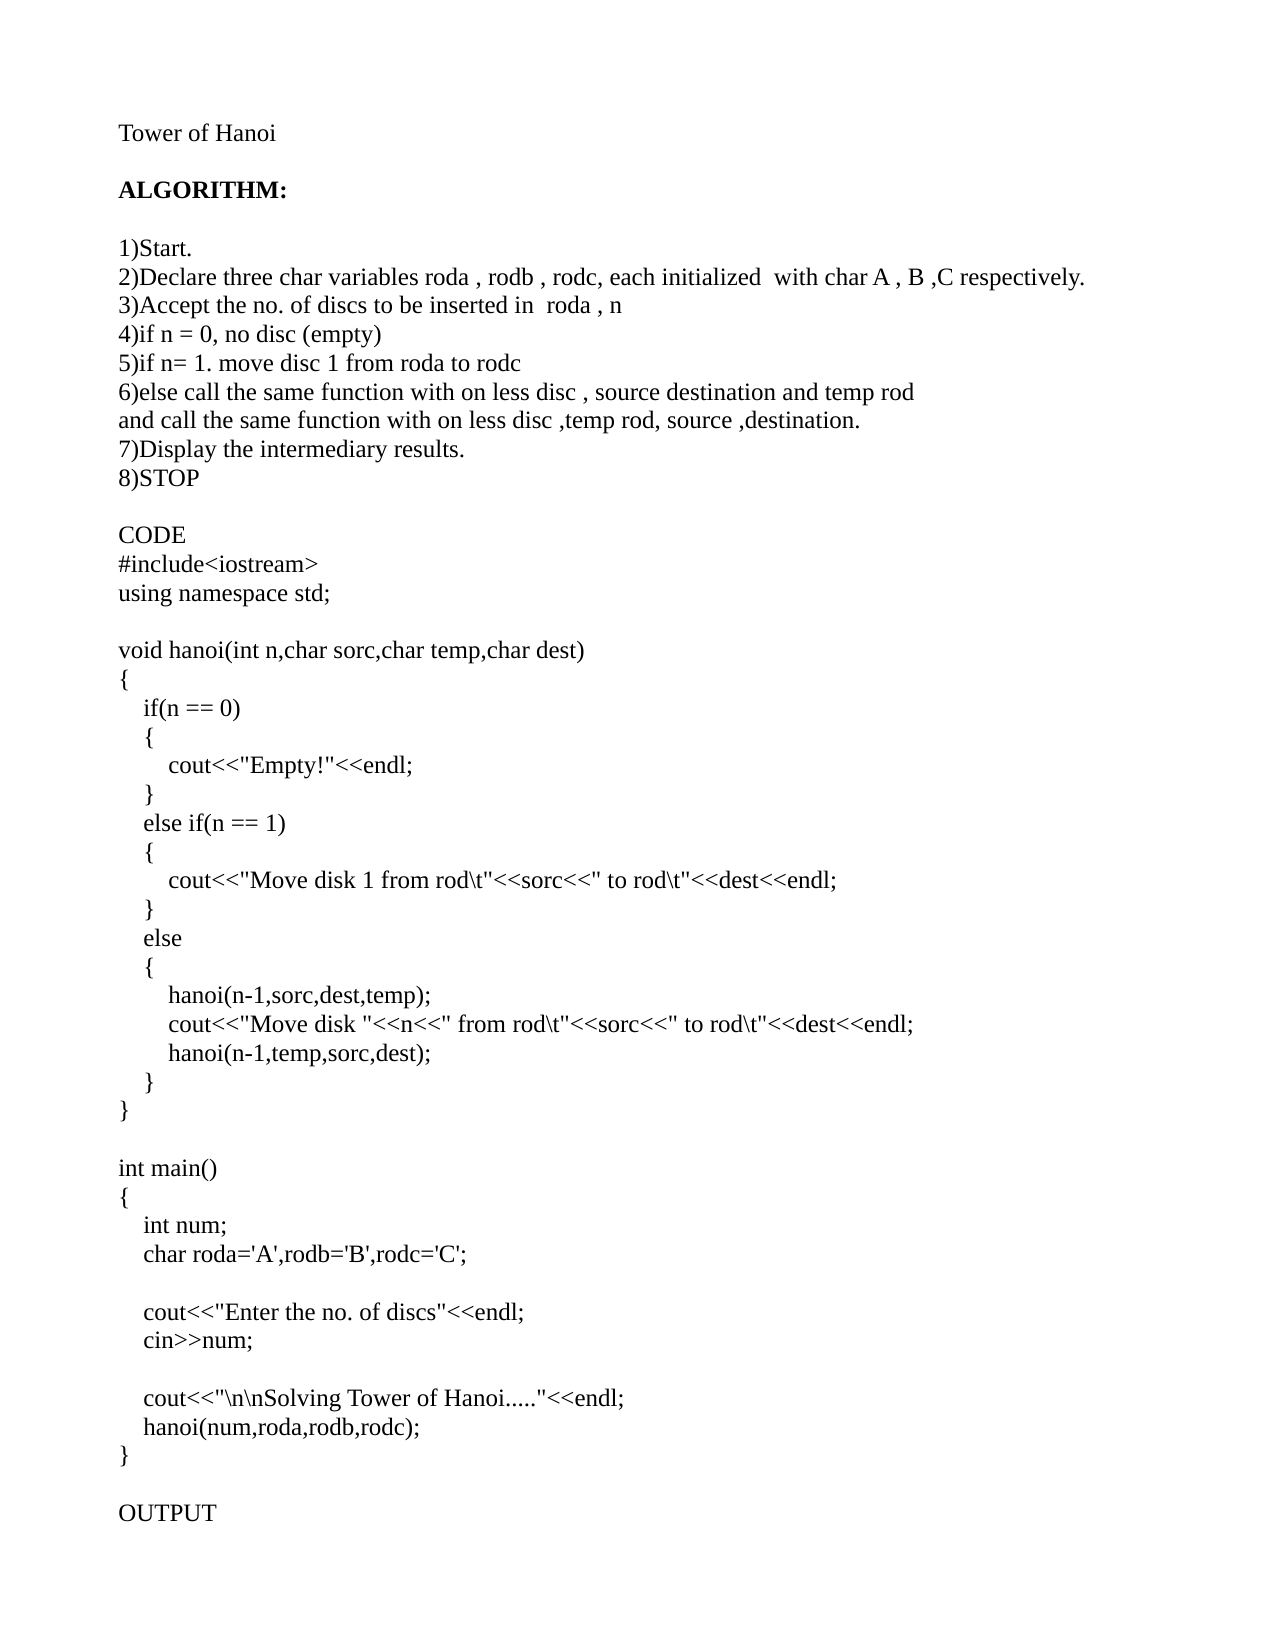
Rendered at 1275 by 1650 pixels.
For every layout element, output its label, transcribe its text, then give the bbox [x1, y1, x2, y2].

text #include<iostream> [118, 549, 1157, 578]
text cout<<"Move disk 1 from rod\t"<<sorc<<" to rod\t"<<dest<<endl; [118, 866, 1157, 894]
text { [118, 664, 1157, 693]
text 7)Display the intermediary results. [118, 434, 1157, 463]
text int main() [118, 1153, 1157, 1182]
text OUTPUT [118, 1498, 1157, 1527]
text 5)if n= 1. move disc 1 from roda to rodc [118, 348, 1157, 377]
text hanoi(n-1,temp,sorc,dest); [118, 1038, 1157, 1067]
text 1)Start. [118, 233, 1157, 262]
text hanoi(num,roda,rodb,rodc); [118, 1412, 1157, 1441]
text cout<<"Enter the no. of discs"<<endl; [118, 1297, 1157, 1326]
text cout<<"Empty!"<<endl; [118, 751, 1157, 779]
text 6)else call the same function with on less disc , source destination and temp rod [118, 377, 1157, 406]
text cout<<"\n\nSolving Tower of Hanoi....."<<endl; [118, 1383, 1157, 1412]
text else [118, 923, 1157, 952]
text 4)if n = 0, no disc (empty) [118, 319, 1157, 348]
text { [118, 1182, 1157, 1211]
text { [118, 837, 1157, 866]
text cout<<"Move disk "<<n<<" from rod\t"<<sorc<<" to rod\t"<<dest<<endl; [118, 1009, 1157, 1038]
text int num; [118, 1211, 1157, 1239]
text if(n == 0) [118, 693, 1157, 722]
text { [118, 722, 1157, 751]
text cin>>num; [118, 1326, 1157, 1354]
text else if(n == 1) [118, 808, 1157, 837]
text } [118, 1067, 1157, 1096]
text and call the same function with on less disc ,temp rod, source ,destination. [118, 406, 1157, 434]
text 2)Declare three char variables roda , rodb , rodc, each initialized with char A , B ,C respectively. [118, 262, 1157, 291]
text } [118, 1096, 1157, 1124]
text 3)Accept the no. of discs to be inserted in roda , n [118, 291, 1157, 319]
text } [118, 1441, 1157, 1469]
text } [118, 779, 1157, 808]
text hanoi(n-1,sorc,dest,temp); [118, 981, 1157, 1009]
text { [118, 952, 1157, 981]
text ALGORITHM: [118, 176, 1157, 204]
text void hanoi(int n,char sorc,char temp,char dest) [118, 636, 1157, 664]
text using namespace std; [118, 578, 1157, 607]
text Tower of Hanoi [118, 118, 1157, 147]
text } [118, 894, 1157, 923]
text CODE [118, 521, 1157, 549]
text char roda='A',rodb='B',rodc='C'; [118, 1239, 1157, 1268]
text 8)STOP [118, 463, 1157, 492]
